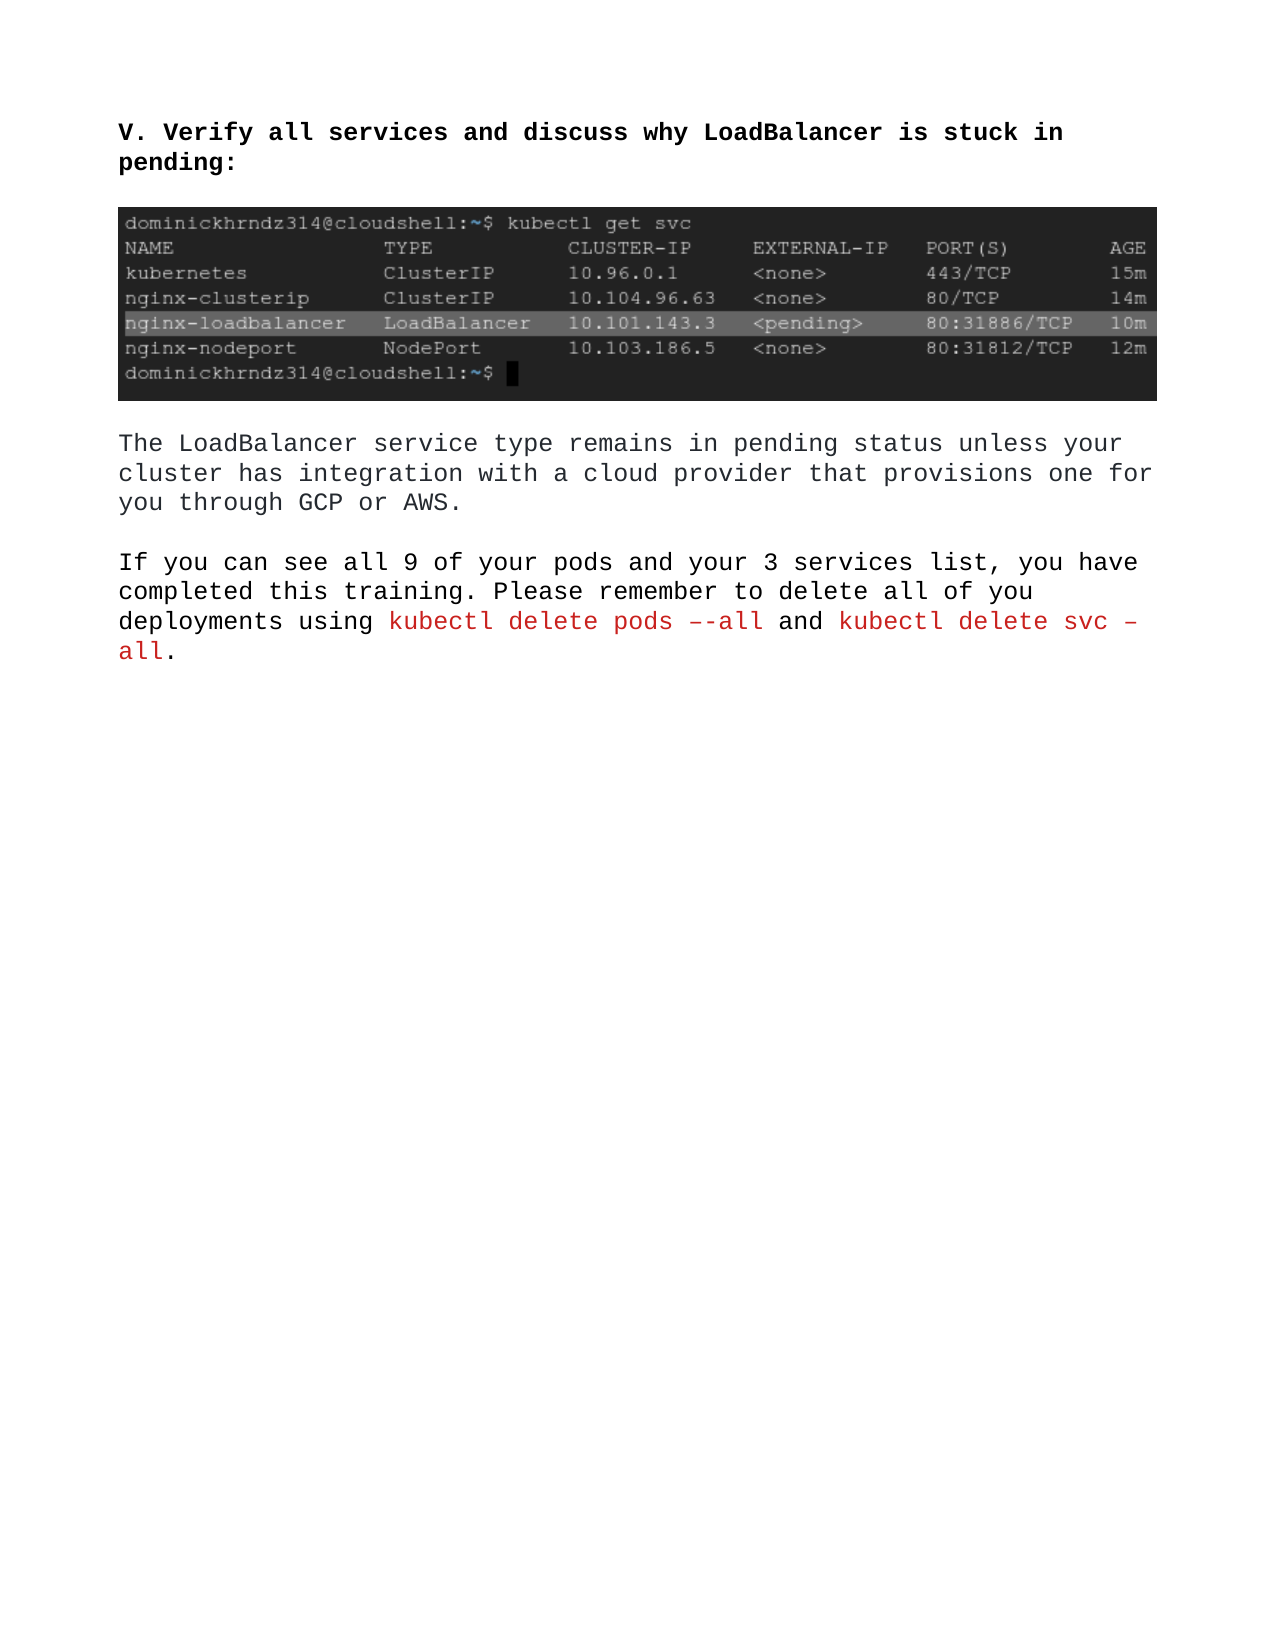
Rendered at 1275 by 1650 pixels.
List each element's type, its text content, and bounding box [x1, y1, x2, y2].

picture [118, 207, 1157, 401]
text If you can see all 9 of your pods and your 3 services list, you have completed this training. Please remember to delete all of you deployments using kubectl delete pods –-all and kubectl delete svc –all. [118, 548, 1157, 667]
text V. Verify all services and discuss why LoadBalancer is stuck in pending: [118, 118, 1157, 177]
text The LoadBalancer service type remains in pending status unless your cluster has integration with a cloud provider that provisions one for you through GCP or AWS. [118, 429, 1157, 518]
